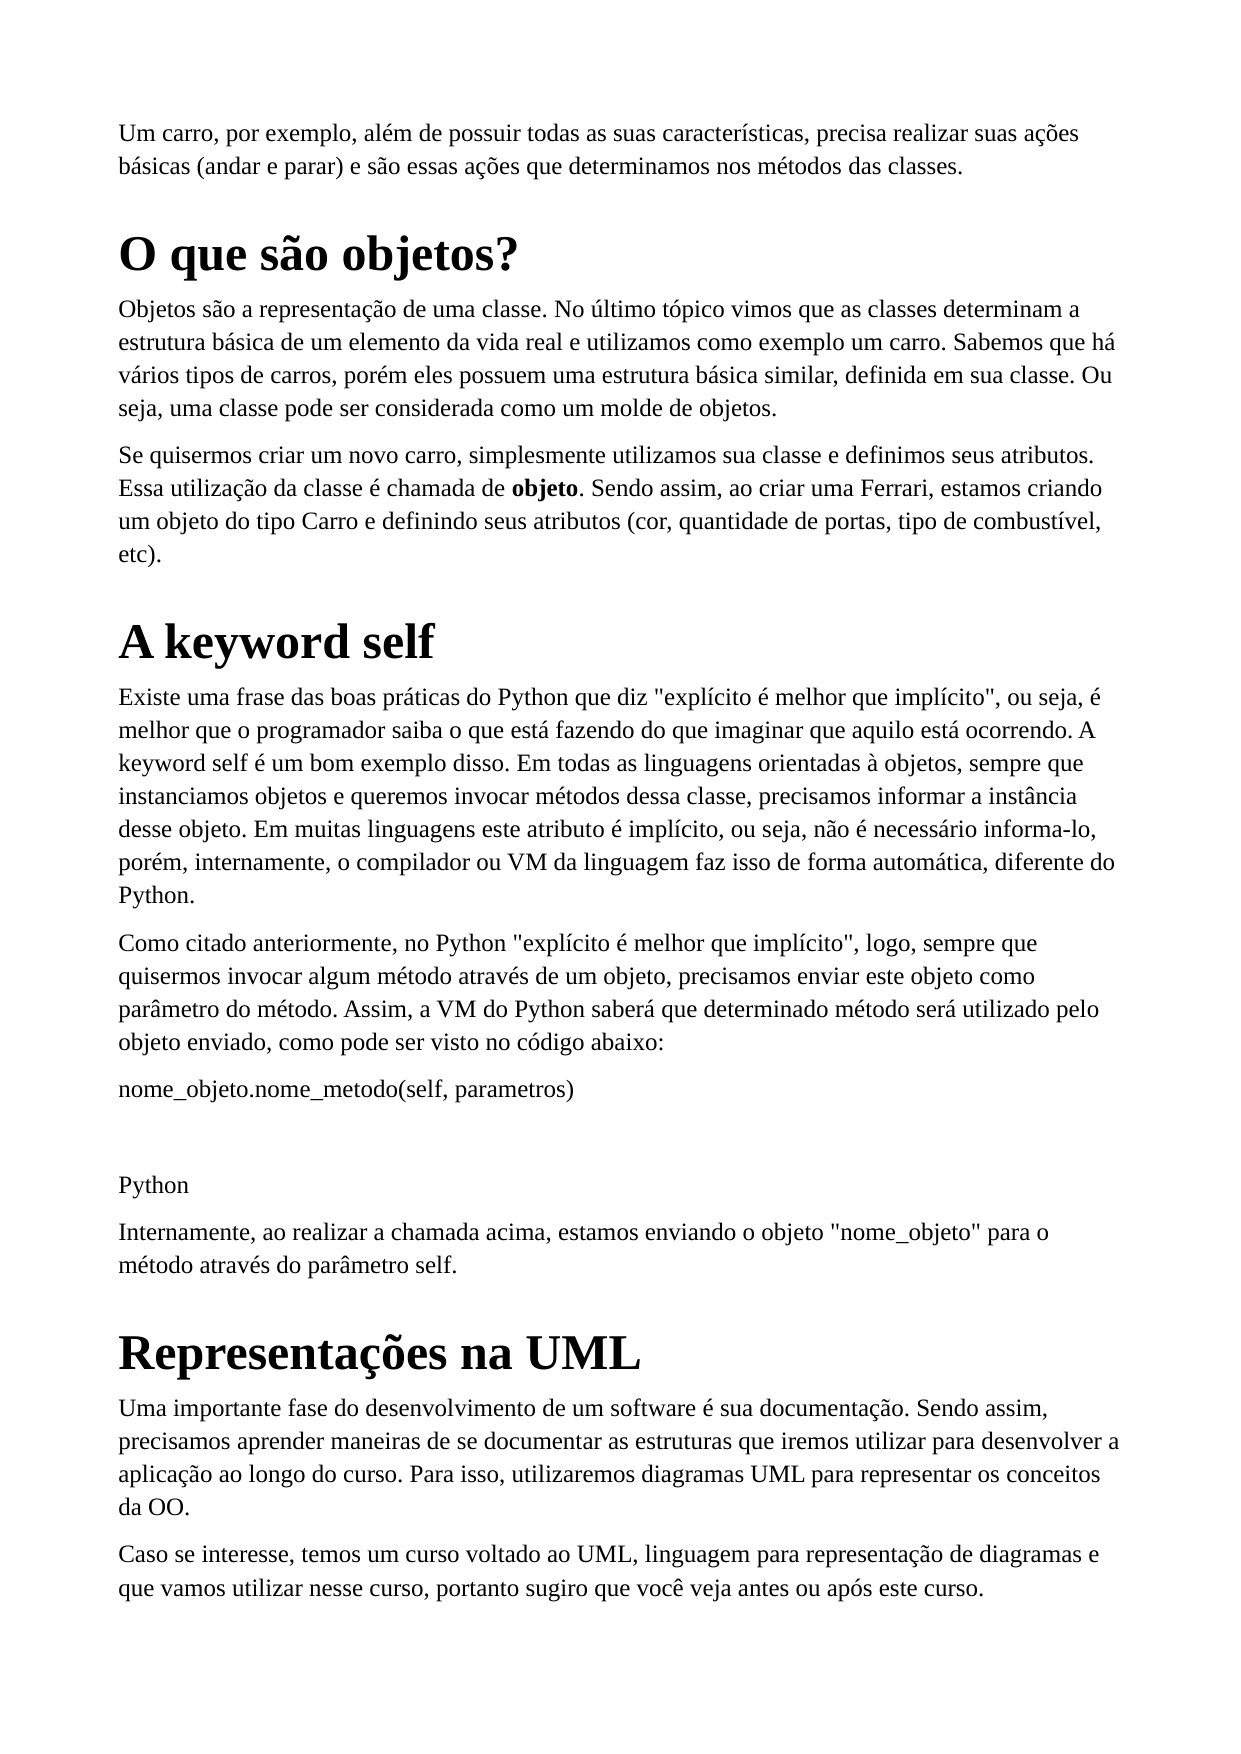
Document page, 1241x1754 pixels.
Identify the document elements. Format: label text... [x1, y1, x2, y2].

text Python [118, 1170, 1122, 1198]
text Como citado anteriormente, no Python "explícito é melhor que implícito", logo, sempre que quisermos invocar algum método através de um objeto, precisamos enviar este objeto como parâmetro do método. Assim, a VM do Python saberá que determinado método será utilizado pelo objeto enviado, como pode ser visto no código abaixo: [118, 928, 1122, 1056]
text Existe uma frase das boas práticas do Python que diz "explícito é melhor que implícito", ou seja, é melhor que o programador saiba o que está fazendo do que imaginar que aquilo está ocorrendo. A keyword self é um bom exemplo disso. Em todas as linguagens orientadas à objetos, sempre que instanciamos objetos e queremos invocar métodos dessa classe, precisamos informar a instância desse objeto. Em muitas linguagens este atributo é implícito, ou seja, não é necessário informa-lo, porém, internamente, o compilador ou VM da linguagem faz isso de forma automática, diferente do Python. [118, 682, 1122, 909]
subtitle A keyword self [118, 612, 1122, 669]
text Uma importante fase do desenvolvimento de um software é sua documentação. Sendo assim, precisamos aprender maneiras de se documentar as estruturas que iremos utilizar para desenvolver a aplicação ao longo do curso. Para isso, utilizaremos diagramas UML para representar os conceitos da OO. [118, 1393, 1122, 1521]
text Um carro, por exemplo, além de possuir todas as suas características, precisa realizar suas ações básicas (andar e parar) e são essas ações que determinamos nos métodos das classes. [118, 118, 1122, 180]
text Objetos são a representação de uma classe. No último tópico vimos que as classes determinam a estrutura básica de um elemento da vida real e utilizamos como exemplo um carro. Sabemos que há vários tipos de carros, porém eles possuem uma estrutura básica similar, definida em sua classe. Ou seja, uma classe pode ser considerada como um molde de objetos. [118, 294, 1122, 422]
text Se quisermos criar um novo carro, simplesmente utilizamos sua classe e definimos seus atributos. Essa utilização da classe é chamada de objeto. Sendo assim, ao criar uma Ferrari, estamos criando um objeto do tipo Carro e definindo seus atributos (cor, quantidade de portas, tipo de combustível, etc). [118, 440, 1122, 568]
text nome_objeto.nome_metodo(self, parametros) [118, 1074, 1122, 1103]
text Internamente, ao realizar a chamada acima, estamos enviando o objeto "nome_objeto" para o método através do parâmetro self. [118, 1217, 1122, 1279]
subtitle Representações na UML [118, 1323, 1122, 1380]
text Caso se interesse, temos um curso voltado ao UML, linguagem para representação de diagramas e que vamos utilizar nesse curso, portanto sugiro que você veja antes ou após este curso. [118, 1539, 1122, 1601]
subtitle O que são objetos? [118, 224, 1122, 281]
